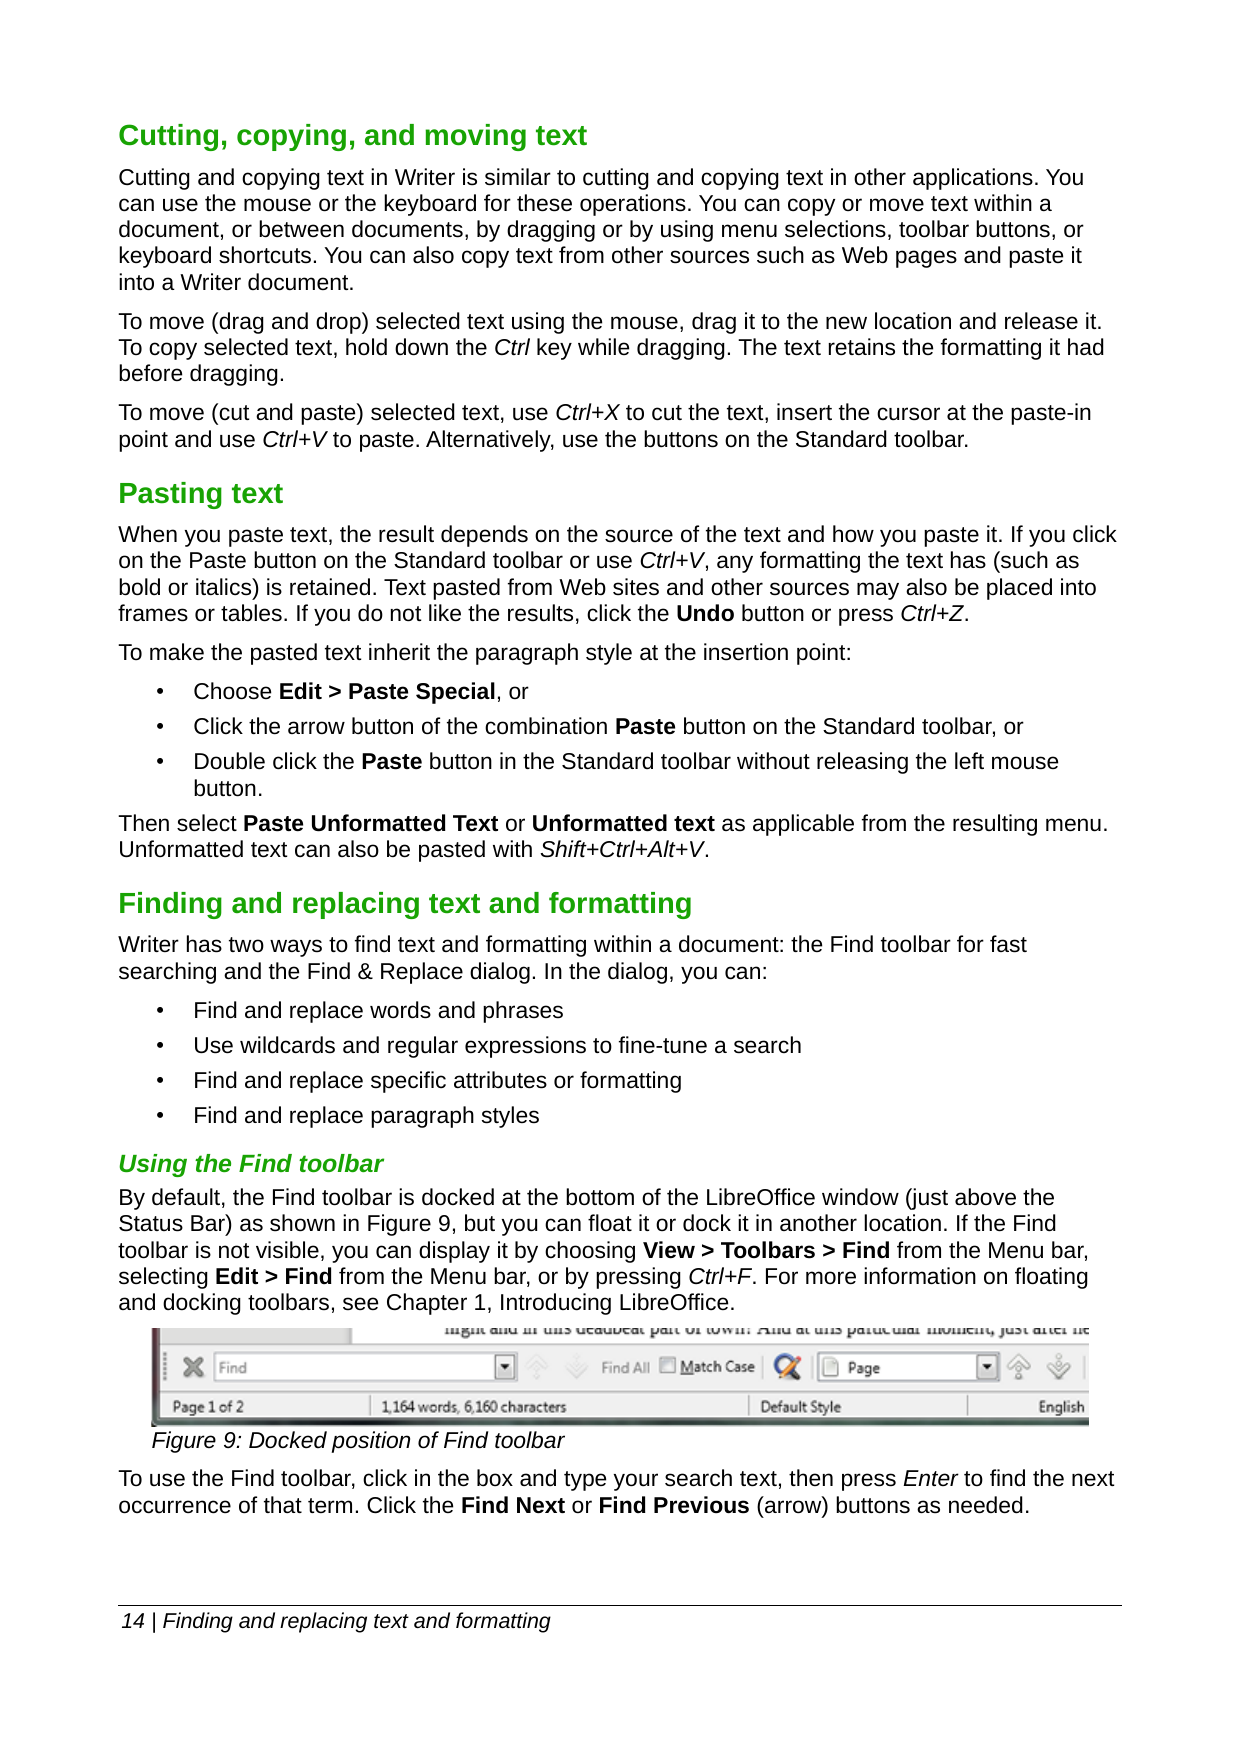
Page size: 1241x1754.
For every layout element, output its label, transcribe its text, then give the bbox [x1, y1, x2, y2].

text To move (cut and paste) selected text, use Ctrl+X to cut the text, insert the cursor at the paste-in point and use Ctrl+V to paste. Alternatively, use the buttons on the Standard toolbar. [118, 399, 1122, 452]
text To use the Find toolbar, click in the box and type your search text, then press Enter to find the next occurrence of that term. Click the Find Next or Find Previous (arrow) buttons as needed. [118, 1465, 1122, 1518]
text To move (drag and drop) selected text using the mouse, drag it to the new location and release it. To copy selected text, hold down the Ctrl key while dragging. The text retains the formatting it had before dragging. [118, 308, 1122, 387]
list Choose Edit > Paste Special, or [156, 678, 1122, 704]
text Then select Paste Unformatted Text or Unformatted text as applicable from the resulting menu. Unformatted text can also be pasted with Shift+Ctrl+Alt+V. [118, 810, 1122, 862]
list Use wildcards and regular expressions to fine-tune a search [156, 1032, 1122, 1058]
list Click the arrow button of the combination Paste button on the Standard toolbar, or [156, 713, 1122, 739]
list To make the pasted text inherit the paragraph style at the insertion point: [118, 639, 1122, 665]
list Find and replace specific attributes or formatting [156, 1067, 1122, 1093]
text Writer has two ways to find text and formatting within a document: the Find toolbar for fast searching and the Find & Replace dialog. In the dialog, you can: [118, 931, 1122, 984]
text Figure 9: Docked position of Find toolbar [151, 1427, 1089, 1453]
subtitle Pasting text [118, 476, 1122, 509]
list Find and replace words and phrases [156, 997, 1122, 1023]
subtitle Cutting, copying, and moving text [118, 118, 1122, 152]
subtitle Finding and replacing text and formatting [118, 886, 1122, 919]
picture [151, 1328, 1089, 1427]
text When you paste text, the result depends on the source of the text and how you paste it. If you click on the Paste button on the Standard toolbar or use Ctrl+V, any formatting the text has (such as bold or italics) is retained. Text pasted from Web sites and other sources may also be placed into frames or tables. If you do not like the results, click the Undo button or press Ctrl+Z. [118, 521, 1122, 626]
list Double click the Paste button in the Standard toolbar without releasing the left mouse button. [156, 748, 1122, 801]
text Cutting and copying text in Writer is similar to cutting and copying text in other applications. You can use the mouse or the keyboard for these operations. You can copy or move text within a document, or between documents, by dragging or by using menu selections, toolbar buttons, or keyboard shortcuts. You can also copy text from other sources such as Web pages and paste it into a Writer document. [118, 163, 1122, 295]
list Find and replace paragraph styles [156, 1102, 1122, 1128]
text By default, the Find toolbar is docked at the bottom of the LibreOffice window (just above the Status Bar) as shown in Figure 9, but you can float it or dock it in another location. If the Find toolbar is not visible, you can display it by choosing View > Toolbars > Find from the Menu bar, selecting Edit > Find from the Menu bar, or by pressing Ctrl+F. For more information on floating and docking toolbars, see Chapter 1, Introducing LibreOffice. [118, 1184, 1122, 1316]
subtitle Using the Find toolbar [118, 1149, 1122, 1178]
